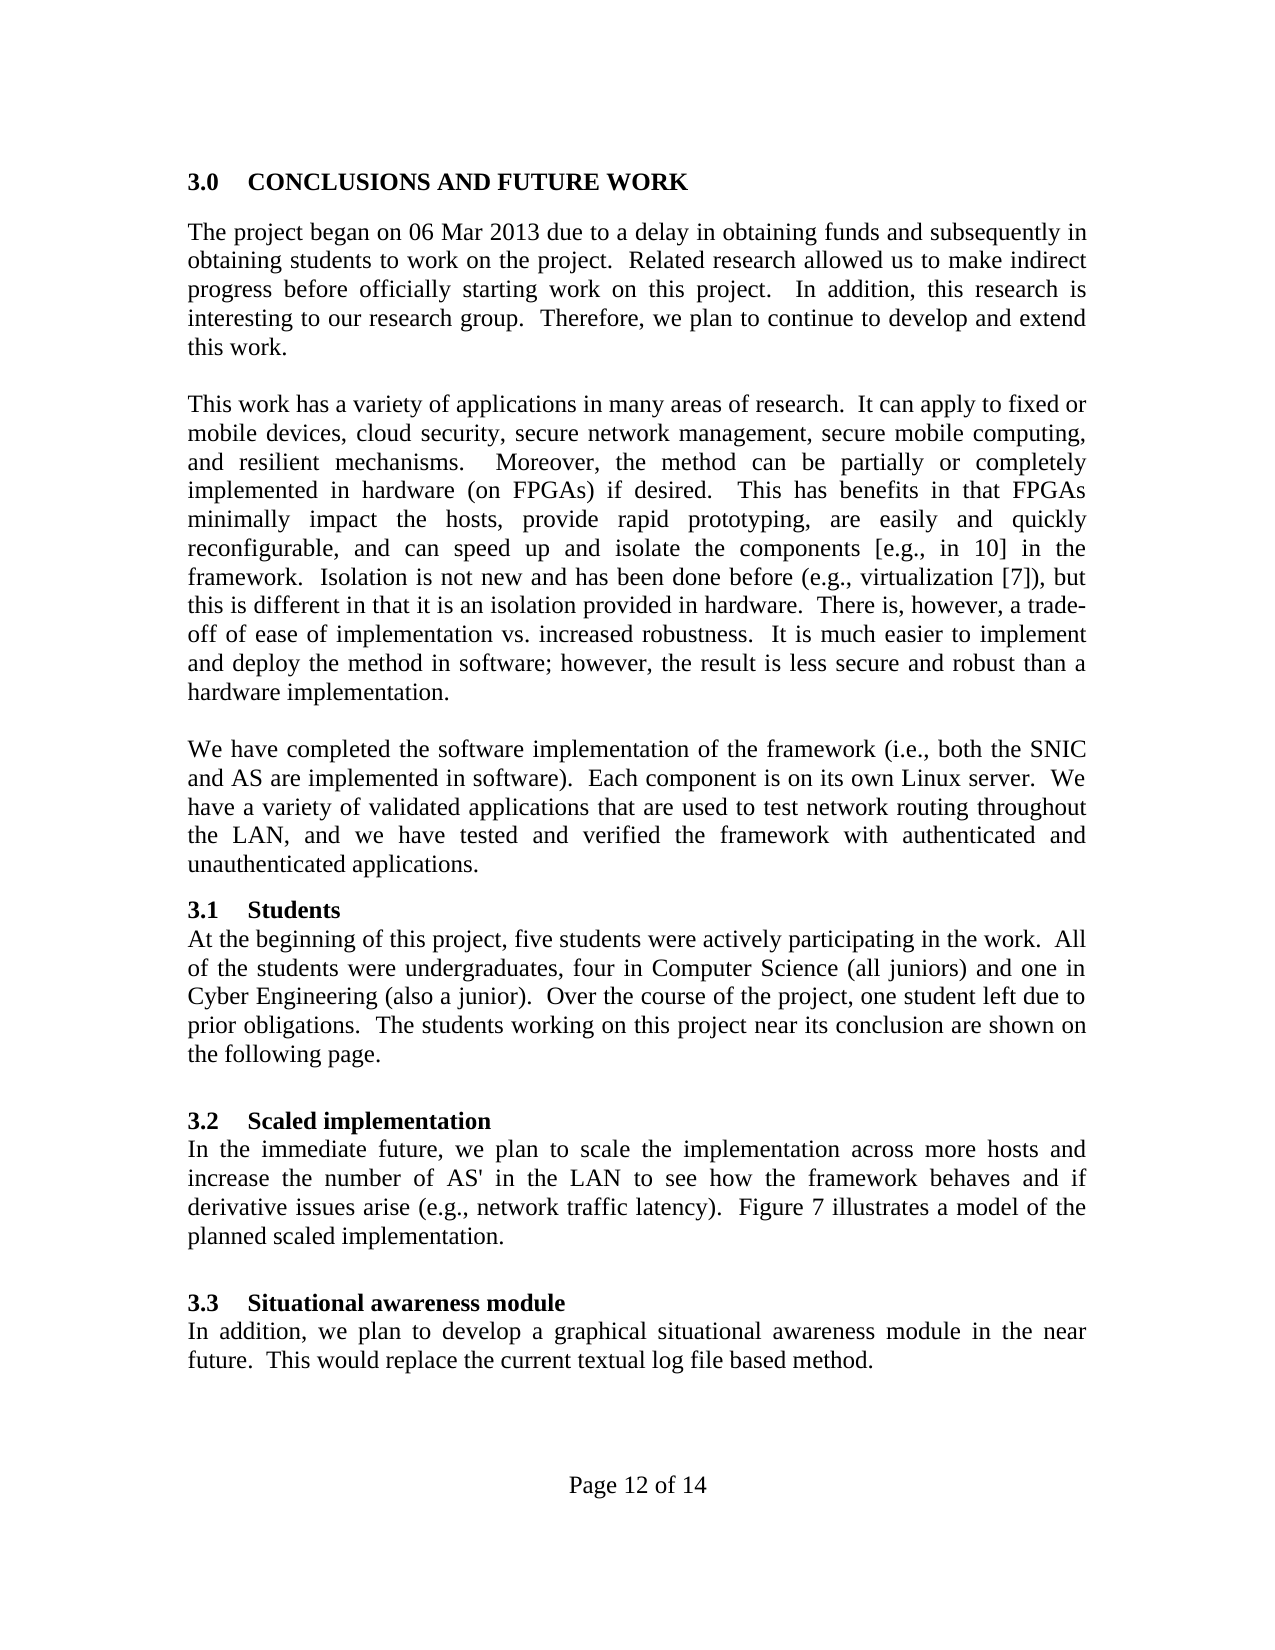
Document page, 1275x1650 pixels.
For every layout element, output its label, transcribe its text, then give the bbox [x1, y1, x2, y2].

text In the immediate future, we plan to scale the implementation across more hosts and increase the number of AS' in the LAN to see how the framework behaves and if derivative issues arise (e.g., network traffic latency). Figure 7 illustrates a model of the planned scaled implementation. [187, 1134, 1087, 1249]
subtitle Scaled implementation [187, 1089, 1087, 1134]
text At the beginning of this project, five students were actively participating in the work. All of the students were undergraduates, four in Computer Science (all juniors) and one in Cyber Engineering (also a junior). Over the course of the project, one student left due to prior obligations. The students working on this project near its conclusion are shown on the following page. [187, 924, 1087, 1068]
subtitle CONCLUSIONS AND FUTURE WORK [187, 150, 1087, 196]
text In addition, we plan to develop a graphical situational awareness module in the near future. This would replace the current textual log file based method. [187, 1316, 1087, 1374]
subtitle Situational awareness module [187, 1271, 1087, 1316]
text This work has a variety of applications in many areas of research. It can apply to fixed or mobile devices, cloud security, secure network management, secure mobile computing, and resilient mechanisms. Moreover, the method can be partially or completely implemented in hardware (on FPGAs) if desired. This has benefits in that FPGAs minimally impact the hosts, provide rapid prototyping, are easily and quickly reconfigurable, and can speed up and isolate the components [e.g., in 10] in the framework. Isolation is not new and has been done before (e.g., virtualization [7]), but this is different in that it is an isolation provided in hardware. There is, however, a trade-off of ease of implementation vs. increased robustness. It is much easier to implement and deploy the method in software; however, the result is less secure and robust than a hardware implementation. [187, 389, 1087, 706]
text The project began on 06 Mar 2013 due to a delay in obtaining funds and subsequently in obtaining students to work on the project. Related research allowed us to make indirect progress before officially starting work on this project. In addition, this research is interesting to our research group. Therefore, we plan to continue to develop and extend this work. [187, 217, 1087, 361]
text We have completed the software implementation of the framework (i.e., both the SNIC and AS are implemented in software). Each component is on its own Linux server. We have a variety of validated applications that are used to test network routing throughout the LAN, and we have tested and verified the framework with authenticated and unauthenticated applications. [187, 734, 1087, 878]
subtitle Students [187, 878, 1087, 924]
